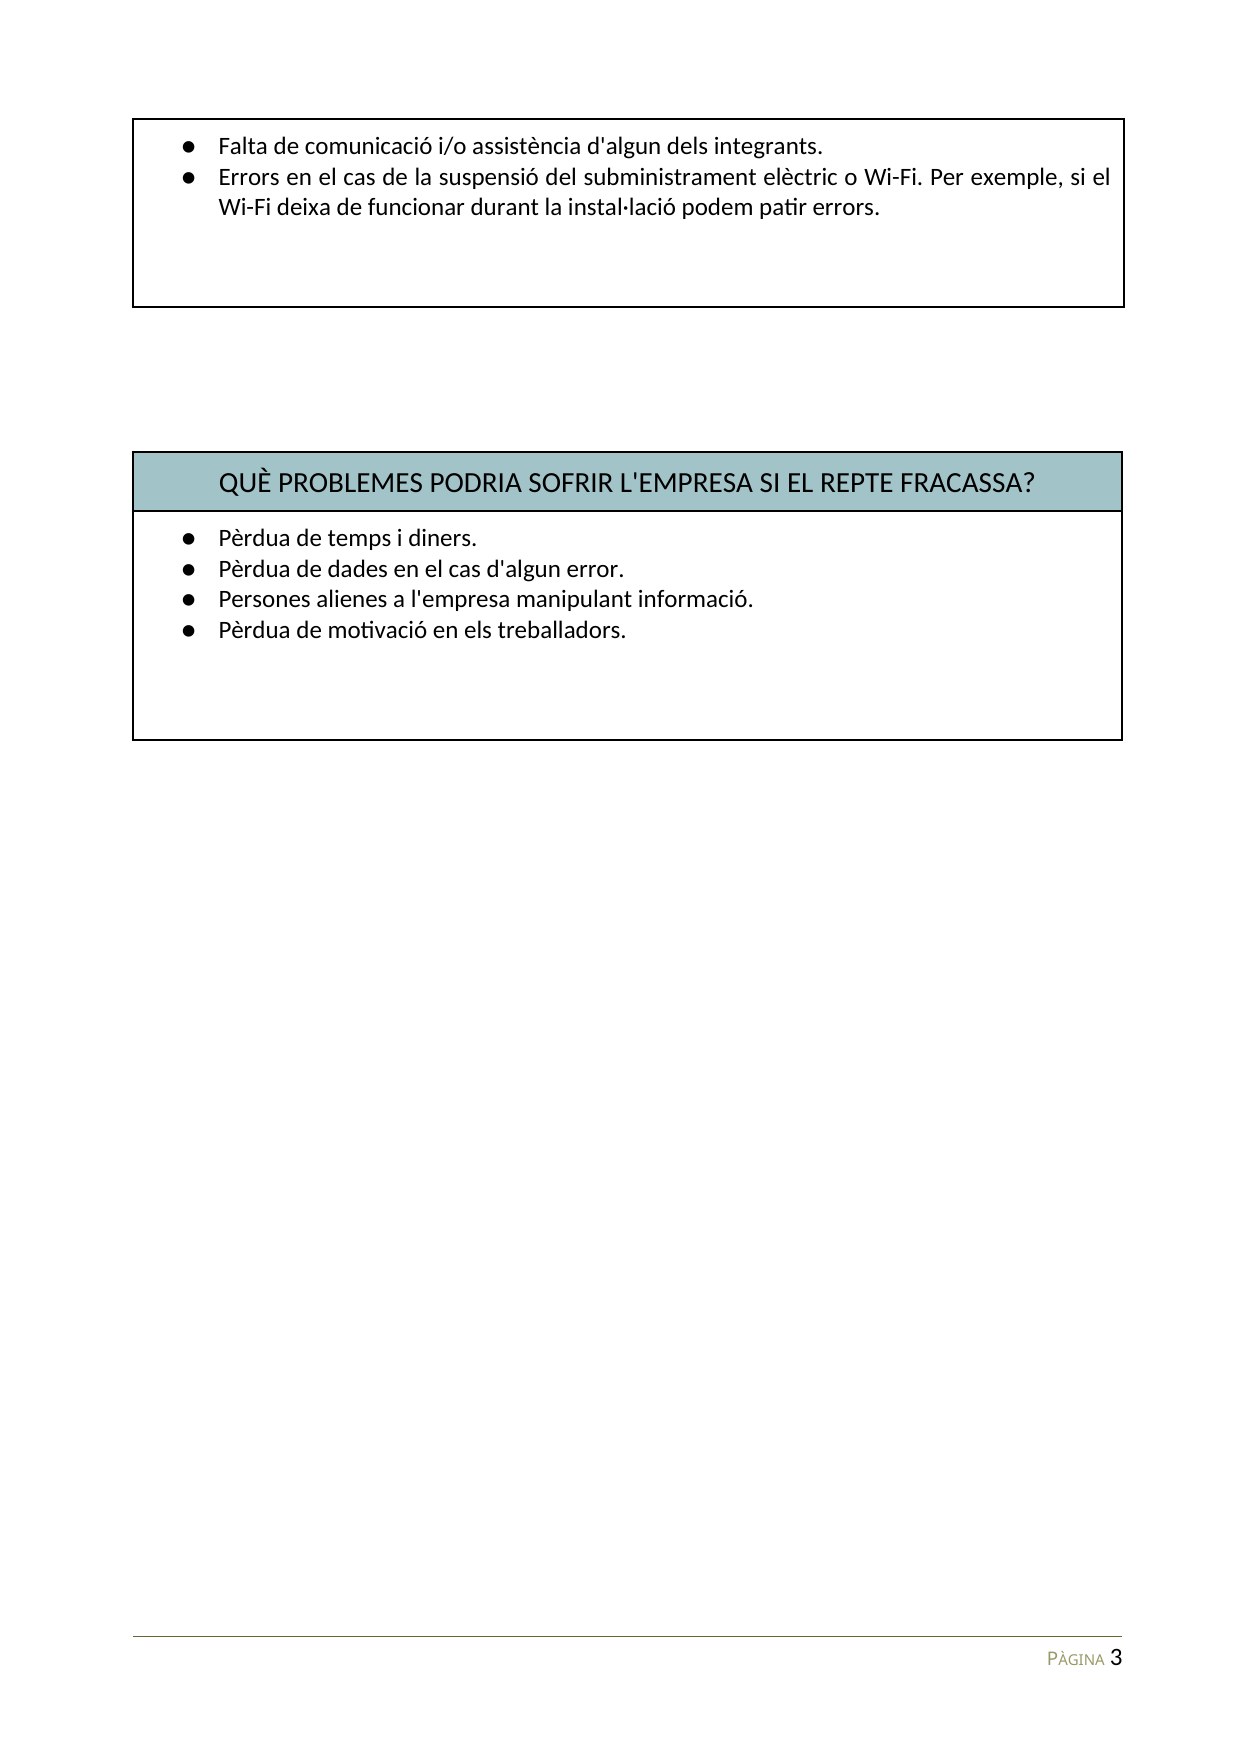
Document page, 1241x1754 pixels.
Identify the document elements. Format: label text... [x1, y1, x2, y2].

table_cell Falta de coneixements sobre Python i Docker. Falta de comunicació i/o assistència d'algun dels integrants. Errors en el cas de la suspensió del subministrament elèctric o Wi-Fi. Per exemple, si el Wi-Fi deixa de funcionar durant la instal·lació podem patir errors. [134, 120, 1123, 306]
table_cell Pèrdua de temps i diners. Pèrdua de dades en el cas d'algun error. Persones alienes a l'empresa manipulant informació. Pèrdua de motivació en els treballadors. [134, 512, 1121, 739]
table_header QUÈ PROBLEMES PODRIA SOFRIR L'EMPRESA SI EL REPTE FRACASSA? [134, 453, 1121, 510]
